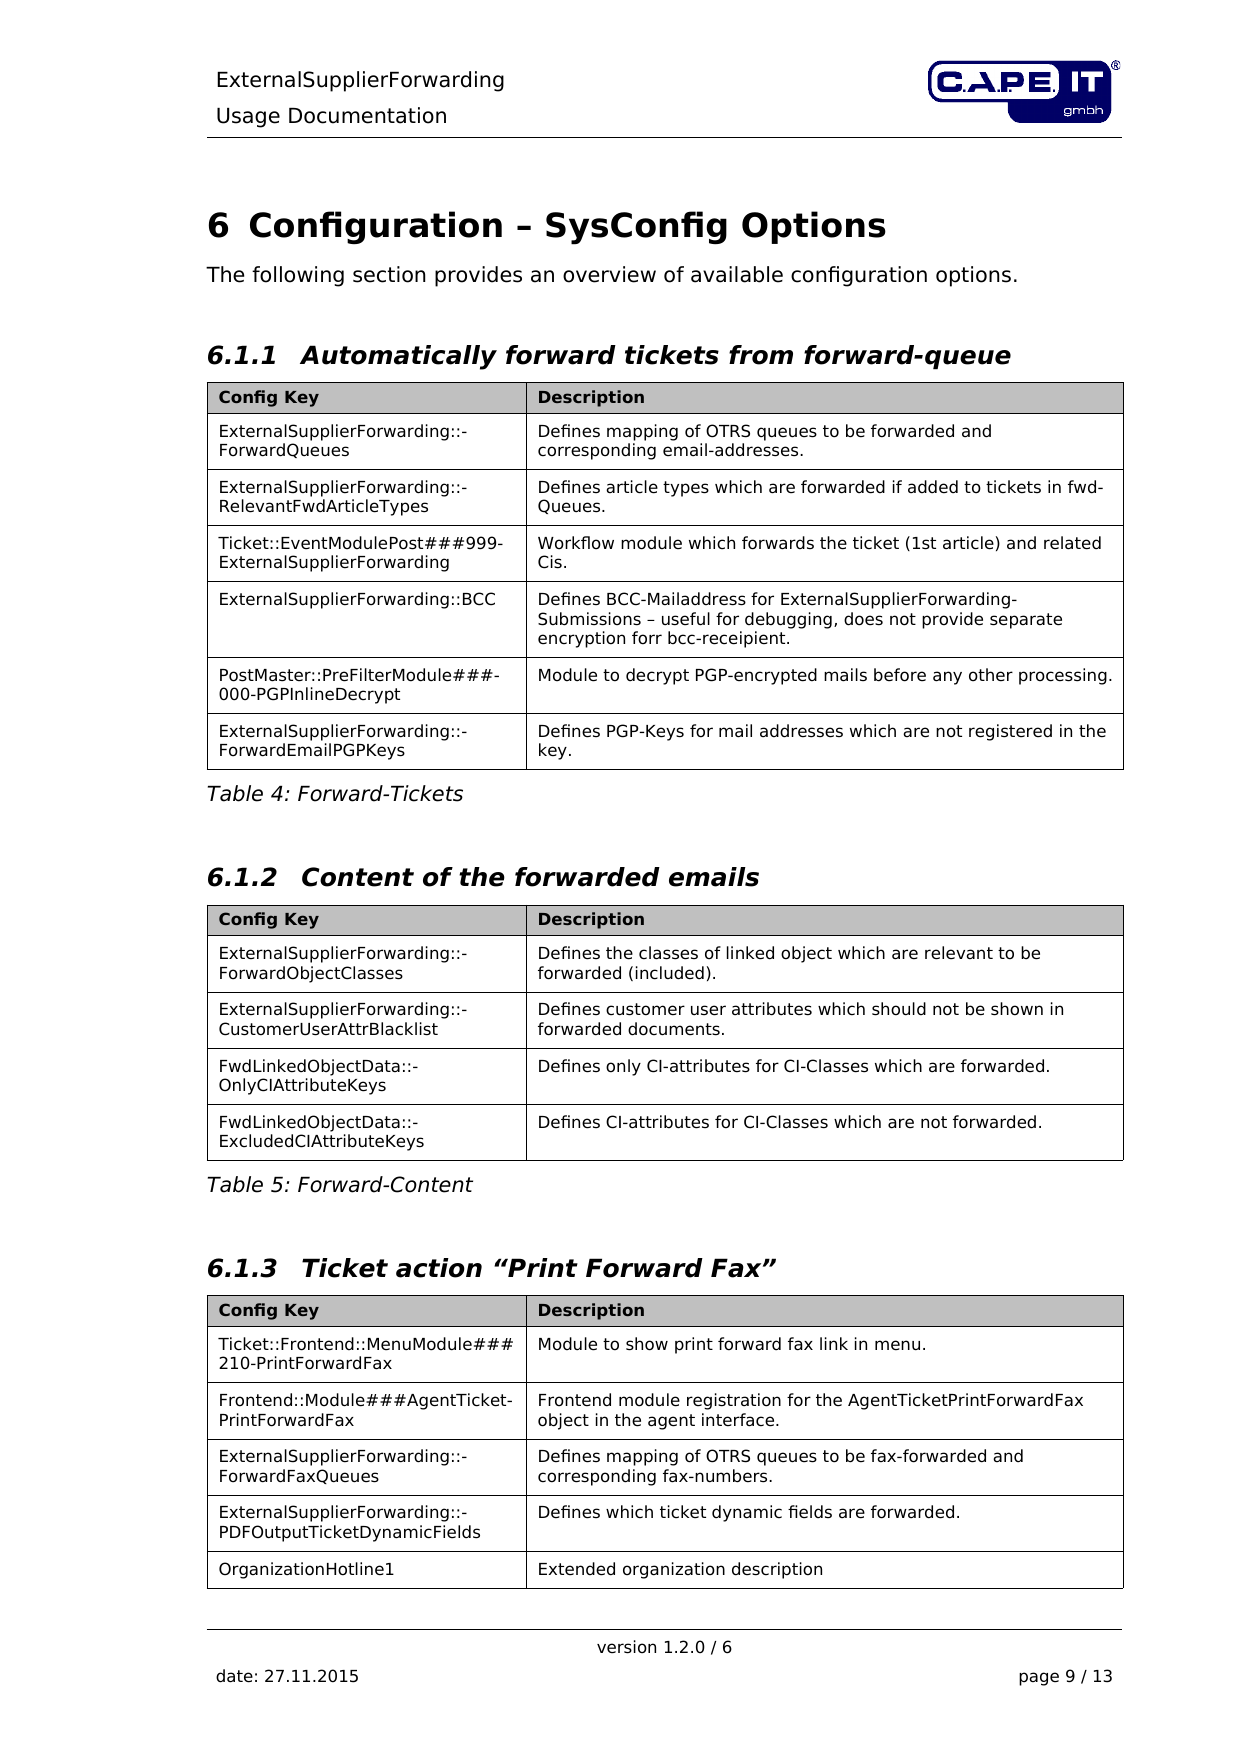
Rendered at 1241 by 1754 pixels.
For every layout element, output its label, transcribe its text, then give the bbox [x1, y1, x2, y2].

table_cell FwdLinkedObjectData::-ExcludedCIAttributeKeys [208, 1105, 526, 1160]
table_cell Defines mapping of OTRS queues to be forwarded and corresponding email-addresses. [527, 414, 1123, 469]
subtitle Automatically forward tickets from forward-queue [207, 341, 1122, 370]
table_header Config Key [208, 1296, 526, 1326]
table_header Description [527, 906, 1123, 935]
table_cell Frontend module registration for the AgentTicketPrintForwardFax object in the agent interface. [527, 1383, 1123, 1438]
table_cell ExternalSupplierForwarding::BCC [208, 582, 526, 657]
picture [928, 60, 1121, 123]
table_header Config Key [208, 383, 526, 413]
table_cell Extended organization description [527, 1552, 1123, 1587]
subtitle Configuration – SysConfig Options [207, 207, 1122, 245]
table_cell Defines article types which are forwarded if added to tickets in fwd-Queues. [527, 470, 1123, 525]
table_cell Ticket::Frontend::MenuModule###210-PrintForwardFax [208, 1327, 526, 1382]
table_cell ExternalSupplierForwarding::-CustomerUserAttrBlacklist [208, 993, 526, 1048]
table_cell OrganizationHotline1 [208, 1552, 526, 1587]
table_cell ExternalSupplierForwarding::-ForwardQueues [208, 414, 526, 469]
table_cell Module to show print forward fax link in menu. [527, 1327, 1123, 1382]
text Table 4: Forward-Tickets [207, 782, 1122, 806]
table_cell ExternalSupplierForwarding::-ForwardObjectClasses [208, 936, 526, 992]
text Table 5: Forward-Content [207, 1173, 1122, 1197]
table_cell Defines mapping of OTRS queues to be fax-forwarded and corresponding fax-numbers. [527, 1440, 1123, 1494]
table_cell Defines BCC-Mailaddress for ExternalSupplierForwarding-Submissions – useful for debugging, does not provide separate encryption forr bcc-receipient. [527, 582, 1123, 657]
table_cell Workflow module which forwards the ticket (1st article) and related Cis. [527, 526, 1123, 581]
table_cell ExternalSupplierForwarding::-ForwardEmailPGPKeys [208, 714, 526, 769]
table_cell FwdLinkedObjectData::-OnlyCIAttributeKeys [208, 1049, 526, 1104]
table_cell Ticket::EventModulePost###999-ExternalSupplierForwarding [208, 526, 526, 581]
table_cell ExternalSupplierForwarding::-PDFOutputTicketDynamicFields [208, 1496, 526, 1551]
table_cell Defines CI-attributes for CI-Classes which are not forwarded. [527, 1105, 1123, 1160]
subtitle Ticket action “Print Forward Fax” [207, 1254, 1122, 1283]
table_header Config Key [208, 906, 526, 935]
table_cell Defines PGP-Keys for mail addresses which are not registered in the key. [527, 714, 1123, 769]
table_cell Defines only CI-attributes for CI-Classes which are forwarded. [527, 1049, 1123, 1104]
subtitle Content of the forwarded emails [207, 863, 1122, 893]
table_cell ExternalSupplierForwarding::-RelevantFwdArticleTypes [208, 470, 526, 525]
table_cell PostMaster::PreFilterModule###-000-PGPInlineDecrypt [208, 658, 526, 713]
table_cell Frontend::Module###AgentTicket-PrintForwardFax [208, 1383, 526, 1438]
table_cell Defines the classes of linked object which are relevant to be forwarded (included). [527, 936, 1123, 992]
table_cell ExternalSupplierForwarding::-ForwardFaxQueues [208, 1440, 526, 1494]
table_cell Defines which ticket dynamic fields are forwarded. [527, 1496, 1123, 1551]
table_header Description [527, 383, 1123, 413]
table_header Description [527, 1296, 1123, 1326]
text The following section provides an overview of available configuration options. [207, 263, 1122, 287]
table_cell Defines customer user attributes which should not be shown in forwarded documents. [527, 993, 1123, 1048]
table_cell Module to decrypt PGP-encrypted mails before any other processing. [527, 658, 1123, 713]
